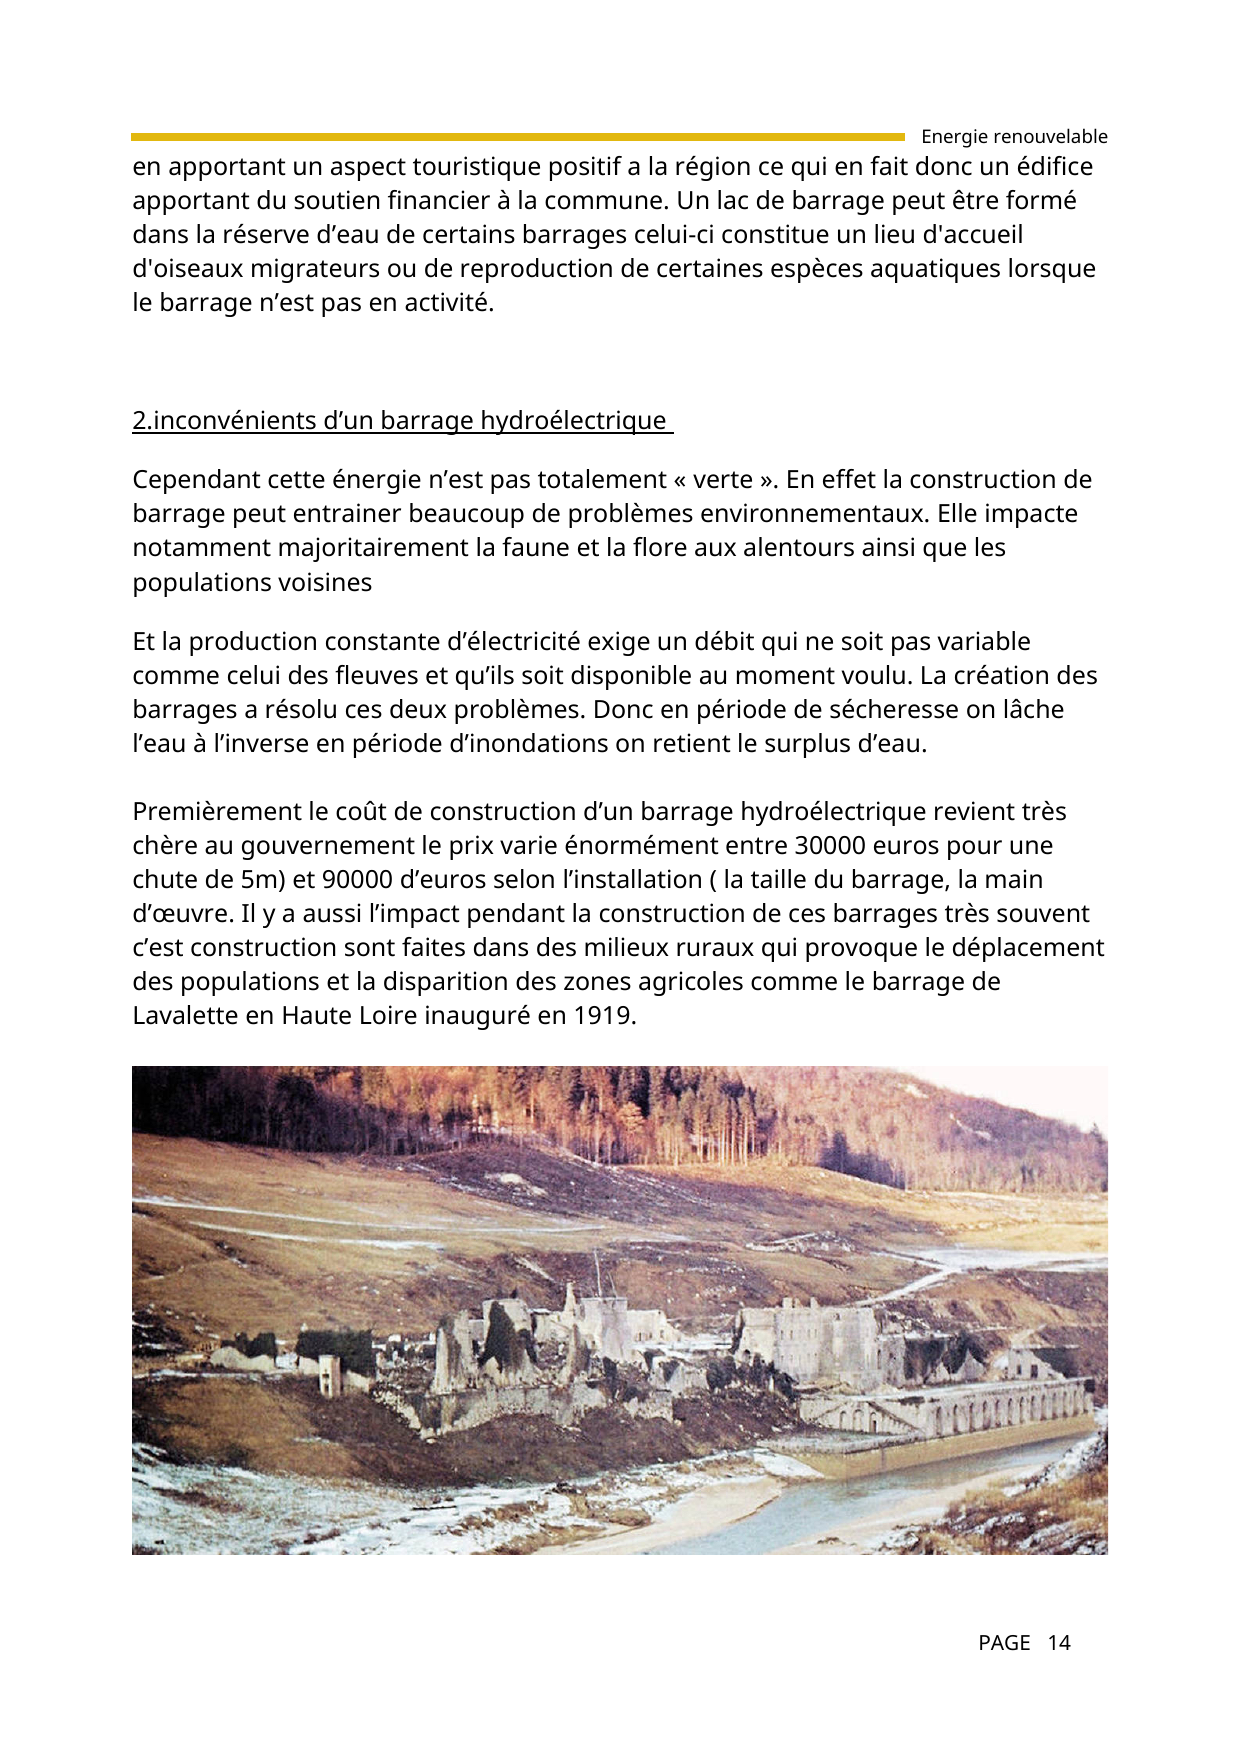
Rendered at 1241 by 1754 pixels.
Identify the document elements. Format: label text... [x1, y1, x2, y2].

text [132, 1555, 1108, 1622]
text en apportant un aspect touristique positif a la région ce qui en fait donc un édifice apportant du soutien financier à la commune. Un lac de barrage peut être formé dans la réserve d’eau de certains barrages celui-ci constitue un lieu d'accueil d'oiseaux migrateurs ou de reproduction de certaines espèces aquatiques lorsque le barrage n’est pas en activité. [132, 148, 1108, 319]
picture [132, 1066, 1109, 1555]
text Et la production constante d’électricité exige un débit qui ne soit pas variable comme celui des fleuves et qu’ils soit disponible au moment voulu. La création des barrages a résolu ces deux problèmes. Donc en période de sécheresse on lâche l’eau à l’inverse en période d’inondations on retient le surplus d’eau. Premièrement le coût de construction d’un barrage hydroélectrique revient très chère au gouvernement le prix varie énormément entre 30000 euros pour une chute de 5m) et 90000 d’euros selon l’installation ( la taille du barrage, la main d’œuvre. Il y a aussi l’impact pendant la construction de ces barrages très souvent c’est construction sont faites dans des milieux ruraux qui provoque le déplacement des populations et la disparition des zones agricoles comme le barrage de Lavalette en Haute Loire inauguré en 1919. [132, 623, 1108, 1066]
text Cependant cette énergie n’est pas totalement « verte ». En effet la construction de barrage peut entrainer beaucoup de problèmes environnementaux. Elle impacte notamment majoritairement la faune et la flore aux alentours ainsi que les populations voisines [132, 462, 1108, 598]
text 2.inconvénients d’un barrage hydroélectrique [132, 403, 1108, 437]
